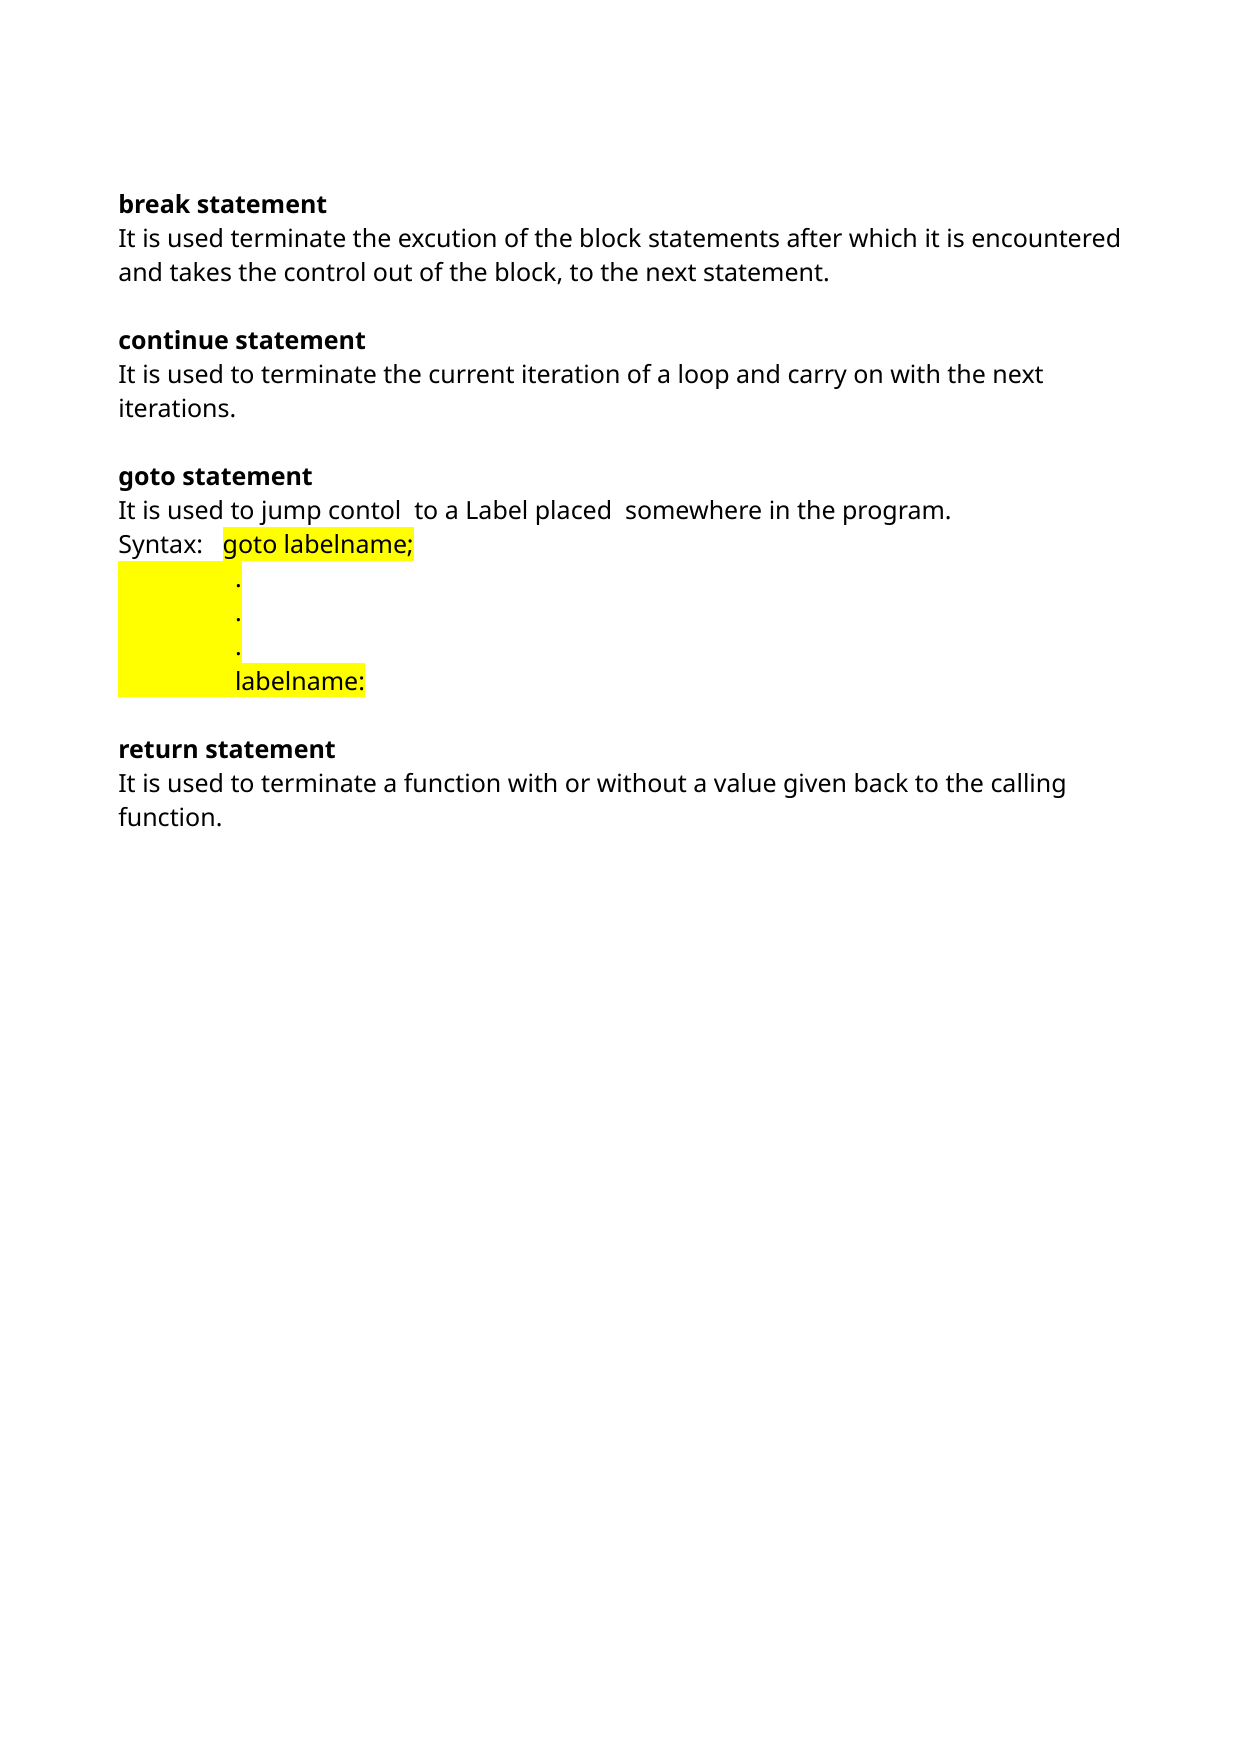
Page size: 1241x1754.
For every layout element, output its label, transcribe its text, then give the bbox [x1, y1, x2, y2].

text . [118, 595, 1122, 629]
text It is used terminate the excution of the block statements after which it is encountered and takes the control out of the block, to the next statement. [118, 220, 1122, 288]
text . [118, 629, 1122, 663]
text . [118, 561, 1122, 595]
text labelname: [118, 663, 1122, 697]
text break statement [118, 186, 1122, 220]
text return statement [118, 731, 1122, 765]
text It is used to terminate a function with or without a value given back to the calling function. [118, 765, 1122, 833]
text goto statement [118, 459, 1122, 493]
text It is used to jump contol to a Label placed somewhere in the program. [118, 493, 1122, 527]
text It is used to terminate the current iteration of a loop and carry on with the next iterations. [118, 357, 1122, 425]
text continue statement [118, 322, 1122, 357]
text Syntax: goto labelname; [118, 527, 1122, 561]
